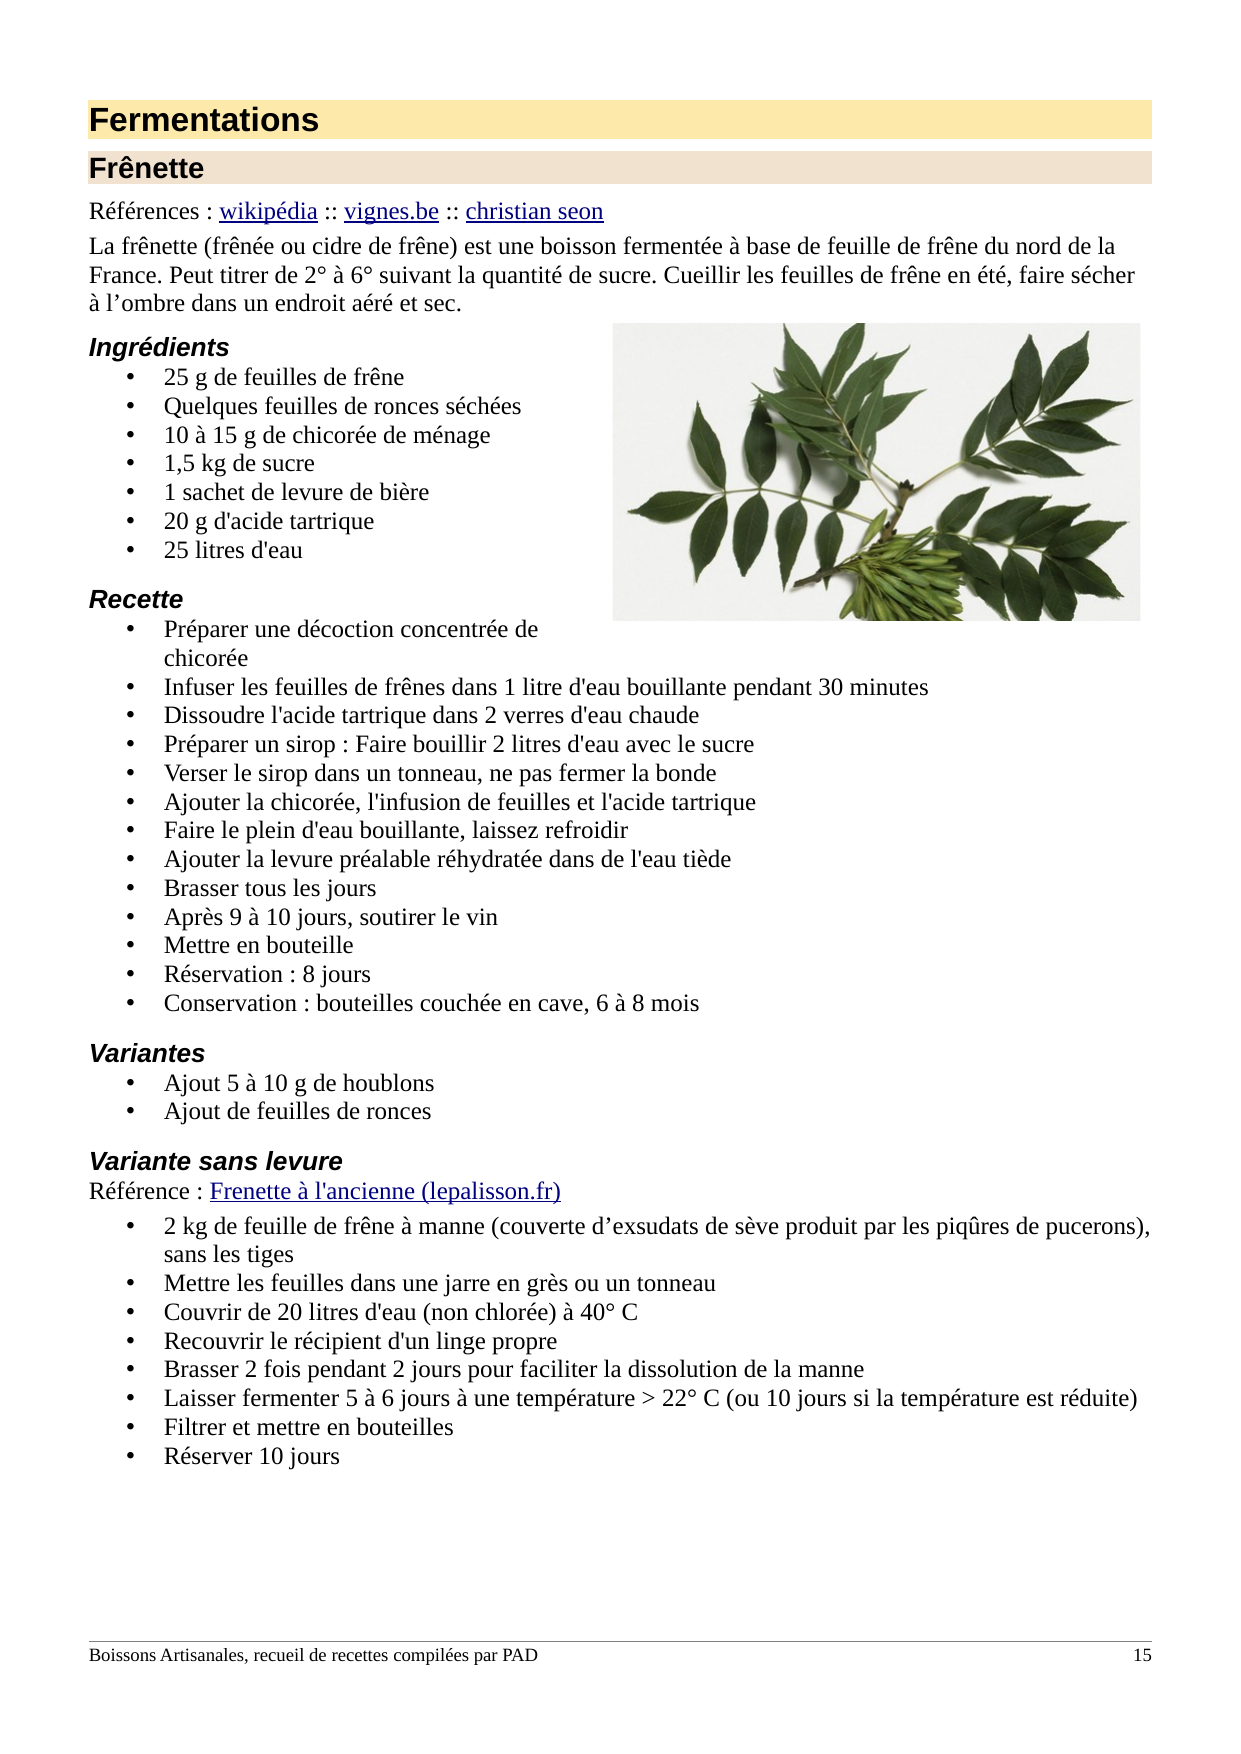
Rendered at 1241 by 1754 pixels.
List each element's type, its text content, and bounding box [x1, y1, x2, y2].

list Laisser fermenter 5 à 6 jours à une température > 22° C (ou 10 jours si la température est réduite) [126, 1383, 1152, 1412]
list 2 kg de feuille de frêne à manne (couverte d’exsudats de sève produit par les piqûres de pucerons), sans les tiges [126, 1211, 1152, 1268]
list Mettre en bouteille [126, 931, 1152, 959]
list Dissoudre l'acide tartrique dans 2 verres d'eau chaude [126, 701, 1152, 729]
list Brasser 2 fois pendant 2 jours pour faciliter la dissolution de la manne [126, 1354, 1152, 1383]
subtitle Frênette [88, 151, 1152, 184]
list Préparer une décoction concentrée de chicorée [126, 614, 1152, 672]
subtitle Variante sans levure [88, 1146, 1152, 1176]
text Référence : Frenette à l'ancienne (lepalisson.fr) [88, 1176, 1152, 1205]
list 10 à 15 g de chicorée de ménage [126, 420, 612, 448]
list Brasser tous les jours [126, 873, 1152, 902]
list Filtrer et mettre en bouteilles [126, 1412, 1152, 1441]
list [1141, 448, 1152, 477]
list 1,5 kg de sucre [126, 448, 612, 477]
list Ajout de feuilles de ronces [126, 1096, 1152, 1125]
list Verser le sirop dans un tonneau, ne pas fermer la bonde [126, 758, 1152, 787]
text Références : wikipédia :: vignes.be :: christian seon [88, 196, 1152, 225]
list Infuser les feuilles de frênes dans 1 litre d'eau bouillante pendant 30 minutes [126, 672, 1152, 701]
list Ajouter la chicorée, l'infusion de feuilles et l'acide tartrique [126, 787, 1152, 816]
list 25 litres d'eau [126, 535, 612, 563]
text La frênette (frênée ou cidre de frêne) est une boisson fermentée à base de feuille de frêne du nord de la France. Peut titrer de 2° à 6° suivant la quantité de sucre. Cueillir les feuilles de frêne en été, faire sécher à l’ombre dans un endroit aéré et sec. [88, 231, 1152, 317]
list 20 g d'acide tartrique [126, 506, 612, 535]
list Faire le plein d'eau bouillante, laissez refroidir [126, 816, 1152, 844]
picture [612, 323, 1141, 621]
list Après 9 à 10 jours, soutirer le vin [126, 902, 1152, 931]
list Quelques feuilles de ronces séchées [126, 391, 612, 420]
list Ajout 5 à 10 g de houblons [126, 1068, 1152, 1096]
subtitle Ingrédients [88, 332, 612, 362]
list Préparer un sirop : Faire bouillir 2 litres d'eau avec le sucre [126, 729, 1152, 758]
subtitle Variantes [88, 1037, 1152, 1068]
list Réserver 10 jours [126, 1441, 1152, 1469]
subtitle Fermentations [88, 100, 1152, 139]
subtitle Recette [88, 584, 612, 614]
list [1141, 535, 1152, 563]
list Réservation : 8 jours [126, 959, 1152, 988]
subtitle [1141, 332, 1152, 362]
list Couvrir de 20 litres d'eau (non chlorée) à 40° C [126, 1297, 1152, 1326]
list Mettre les feuilles dans une jarre en grès ou un tonneau [126, 1268, 1152, 1297]
list 1 sachet de levure de bière [126, 477, 612, 506]
list 25 g de feuilles de frêne [126, 362, 612, 391]
subtitle [1141, 584, 1152, 614]
list Conservation : bouteilles couchée en cave, 6 à 8 mois [126, 988, 1152, 1017]
list Recouvrir le récipient d'un linge propre [126, 1326, 1152, 1354]
list Ajouter la levure préalable réhydratée dans de l'eau tiède [126, 844, 1152, 873]
